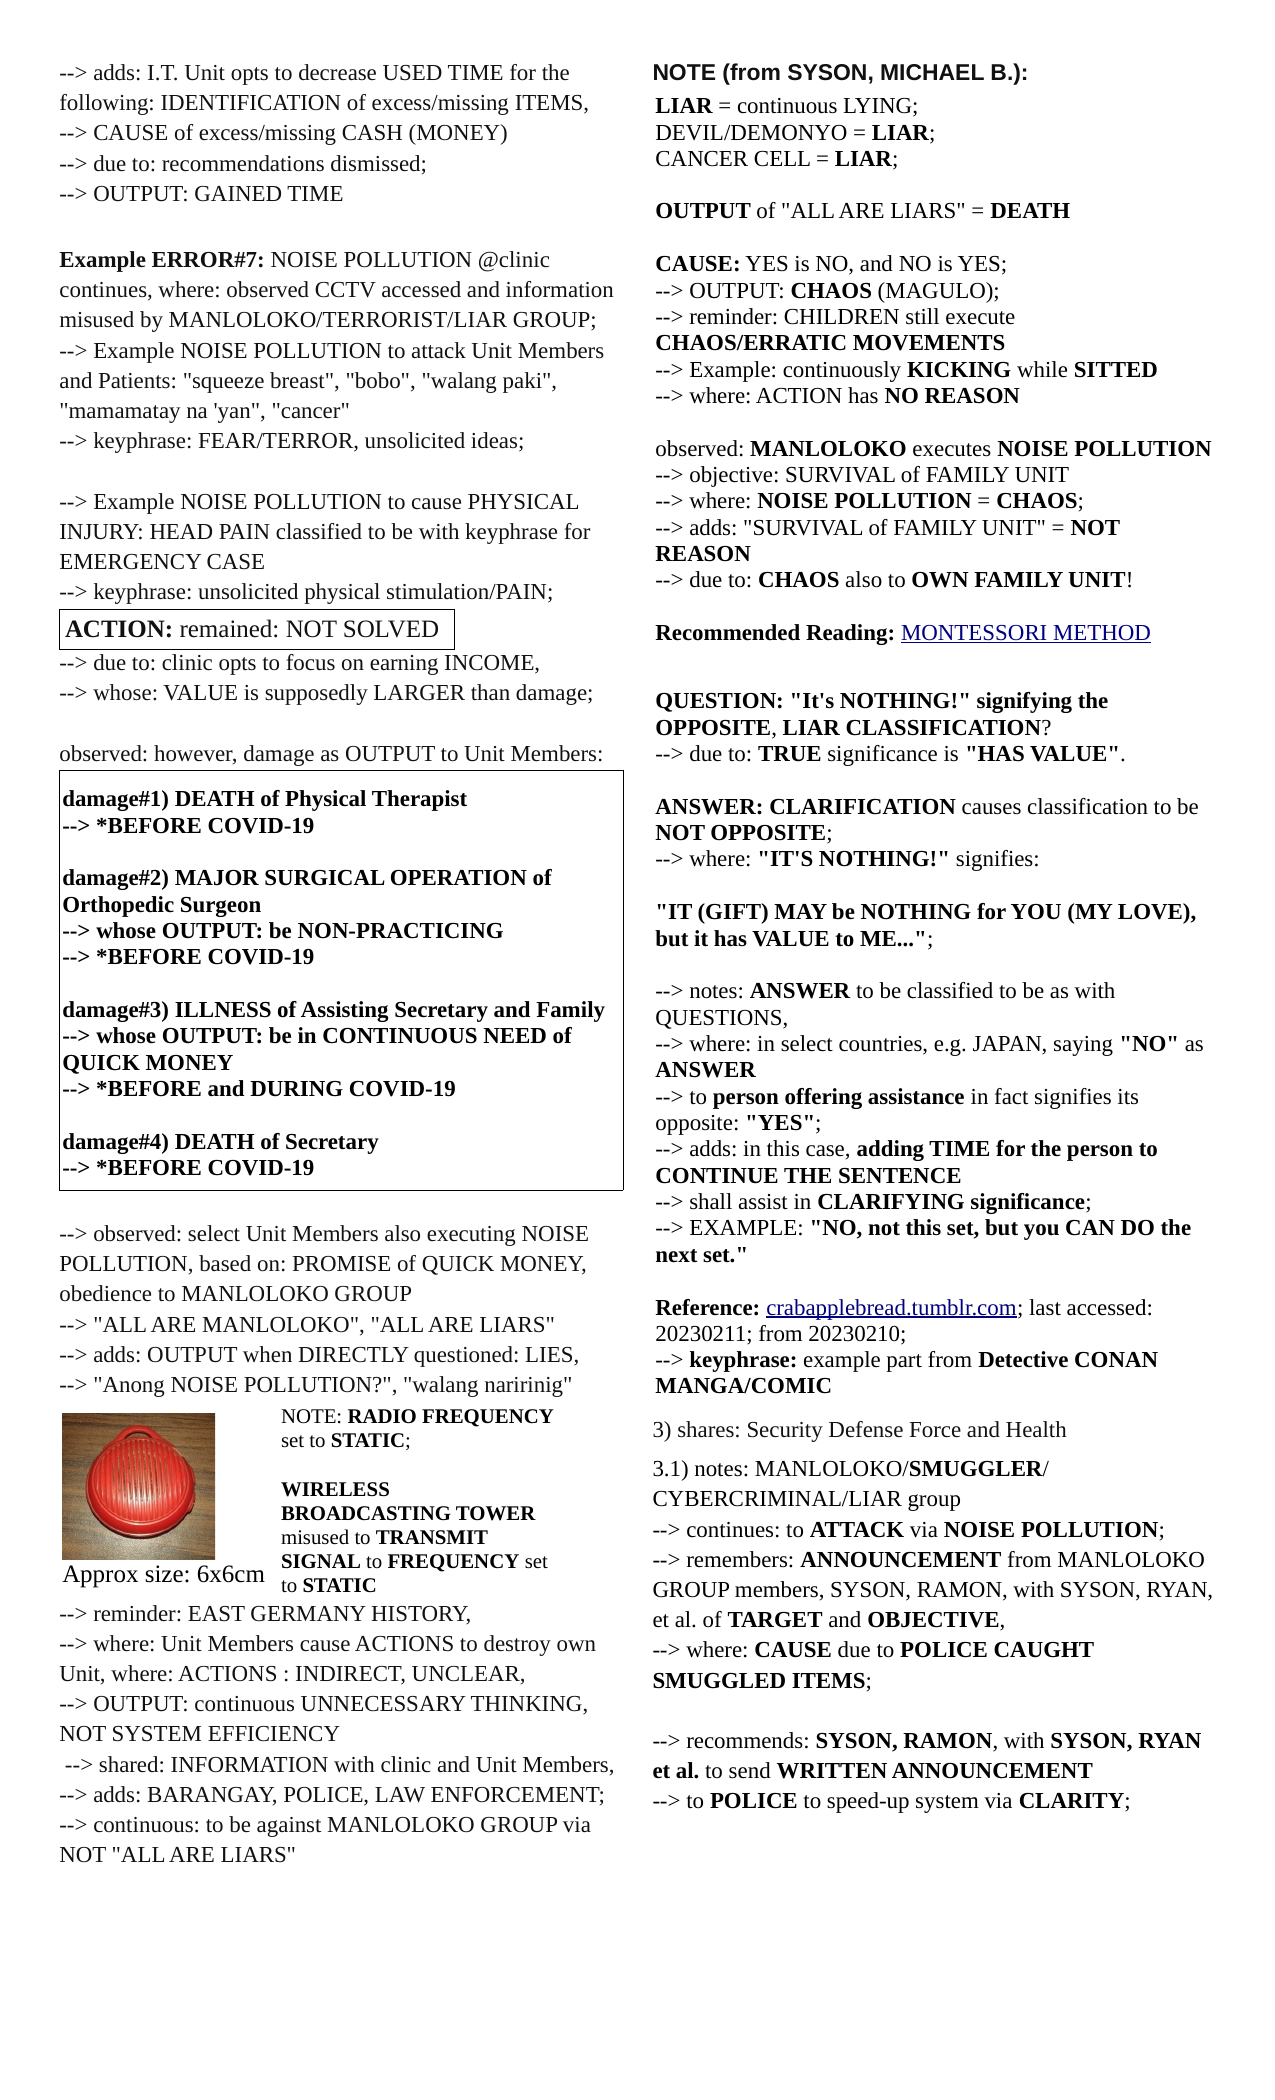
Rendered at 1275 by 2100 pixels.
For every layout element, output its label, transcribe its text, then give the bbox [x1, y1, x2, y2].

text 3.1) notes: MANLOLOKO/SMUGGLER/ [652, 1455, 1216, 1482]
text --> shared: INFORMATION with clinic and Unit Members, [59, 1751, 623, 1777]
subtitle 3) shares: Security Defense Force and Health [652, 1416, 1216, 1443]
text --> where: Unit Members cause ACTIONS to destroy own Unit, where: ACTIONS : INDIRECT, UNCLEAR, [59, 1630, 623, 1686]
picture [62, 1413, 216, 1560]
text --> adds: I.T. Unit opts to decrease USED TIME for the following: IDENTIFICATION of excess/missing ITEMS, [59, 59, 623, 116]
text --> "ALL ARE MANLOLOKO", "ALL ARE LIARS" [59, 1311, 623, 1337]
text Example ERROR#7: NOISE POLLUTION @clinic continues, where: observed CCTV accessed and information misused by MANLOLOKO/TERRORIST/LIAR GROUP; [59, 246, 623, 333]
table_header QUESTION: "It's NOTHING!" signifying the OPPOSITE, LIAR CLASSIFICATION? --> due to: TRUE significance is "HAS VALUE". ANSWER: CLARIFICATION causes classification to be NOT OPPOSITE; --> where: "IT'S NOTHING!" signifies: "IT (GIFT) MAY be NOTHING for YOU (MY LOVE), but it has VALUE to ME..."; --> notes: ANSWER to be classified to be as with QUESTIONS, --> where: in select countries, e.g. JAPAN, saying "NO" as ANSWER --> to person offering assistance in fact signifies its opposite: "YES"; --> adds: in this case, adding TIME for the person to CONTINUE THE SENTENCE --> shall assist in CLARIFYING significance; --> EXAMPLE: "NO, not this set, but you CAN DO the next set." Reference: crabapplebread.tumblr.com; last accessed: 20230211; from 20230210; --> keyphrase: example part from Detective CONAN MANGA/COMIC [652, 685, 1216, 1402]
text --> observed: select Unit Members also executing NOISE POLLUTION, based on: PROMISE of QUICK MONEY, obedience to MANLOLOKO GROUP [59, 1220, 623, 1307]
table_header LIAR = continuous LYING; DEVIL/DEMONYO = LIAR; CANCER CELL = LIAR; OUTPUT of "ALL ARE LIARS" = DEATH CAUSE: YES is NO, and NO is YES; --> OUTPUT: CHAOS (MAGULO); --> reminder: CHILDREN still execute CHAOS/ERRATIC MOVEMENTS --> Example: continuously KICKING while SITTED --> where: ACTION has NO REASON observed: MANLOLOKO executes NOISE POLLUTION --> objective: SURVIVAL of FAMILY UNIT --> where: NOISE POLLUTION = CHAOS; --> adds: "SURVIVAL of FAMILY UNIT" = NOT REASON --> due to: CHAOS also to OWN FAMILY UNIT! Recommended Reading: MONTESSORI METHOD [652, 89, 1216, 648]
text --> "Anong NOISE POLLUTION?", "walang naririnig" [59, 1371, 623, 1397]
text observed: however, damage as OUTPUT to Unit Members: [59, 739, 623, 766]
text --> reminder: EAST GERMANY HISTORY, [59, 1600, 623, 1626]
text --> keyphrase: FEAR/TERROR, unsolicited ideas; [59, 427, 623, 454]
text CYBERCRIMINAL/LIAR group --> continues: to ATTACK via NOISE POLLUTION; --> remembers: ANNOUNCEMENT from MANLOLOKO GROUP members, SYSON, RAMON, with SYSON, RYAN, et al. of TARGET and OBJECTIVE, --> where: CAUSE due to POLICE CAUGHT SMUGGLED ITEMS; [652, 1486, 1216, 1723]
text --> Example NOISE POLLUTION to cause PHYSICAL INJURY: HEAD PAIN classified to be with keyphrase for EMERGENCY CASE [59, 488, 623, 574]
text --> keyphrase: unsolicited physical stimulation/PAIN; [59, 578, 623, 605]
text --> OUTPUT: GAINED TIME [59, 180, 623, 206]
text --> continuous: to be against MANLOLOKO GROUP via NOT "ALL ARE LIARS" [59, 1811, 623, 1868]
text --> adds: OUTPUT when DIRECTLY questioned: LIES, [59, 1341, 623, 1367]
text NOTE (from SYSON, MICHAEL B.): [652, 59, 1216, 85]
table_header NOTE: RADIO FREQUENCY set to STATIC; WIRELESS BROADCASTING TOWER misused to TRANSMIT SIGNAL to FREQUENCY set to STATIC [278, 1401, 566, 1600]
table_header Approx size: 6x6cm [59, 1401, 278, 1600]
text --> whose: VALUE is supposedly LARGER than damage; [59, 679, 623, 706]
text --> due to: recommendations dismissed; [59, 150, 623, 176]
text --> recommends: SYSON, RAMON, with SYSON, RYAN et al. to send WRITTEN ANNOUNCEMENT --> to POLICE to speed-up system via CLARITY; [652, 1727, 1216, 1873]
text --> Example NOISE POLLUTION to attack Unit Members and Patients: "squeeze breast", "bobo", "walang paki", "mamamatay na 'yan", "cancer" [59, 337, 623, 423]
text --> CAUSE of excess/missing CASH (MONEY) [59, 119, 623, 146]
text --> OUTPUT: continuous UNNECESSARY THINKING, NOT SYSTEM EFFICIENCY [59, 1690, 623, 1747]
text --> due to: clinic opts to focus on earning INCOME, [59, 649, 623, 675]
table_header ACTION: remained: NOT SOLVED [60, 610, 454, 649]
text --> adds: BARANGAY, POLICE, LAW ENFORCEMENT; [59, 1781, 623, 1807]
table_header damage#1) DEATH of Physical Therapist --> *BEFORE COVID-19 damage#2) MAJOR SURGICAL OPERATION of Orthopedic Surgeon --> whose OUTPUT: be NON-PRACTICING --> *BEFORE COVID-19 damage#3) ILLNESS of Assisting Secretary and Family --> whose OUTPUT: be in CONTINUOUS NEED of QUICK MONEY --> *BEFORE and DURING COVID-19 damage#4) DEATH of Secretary --> *BEFORE COVID-19 [60, 771, 623, 1190]
